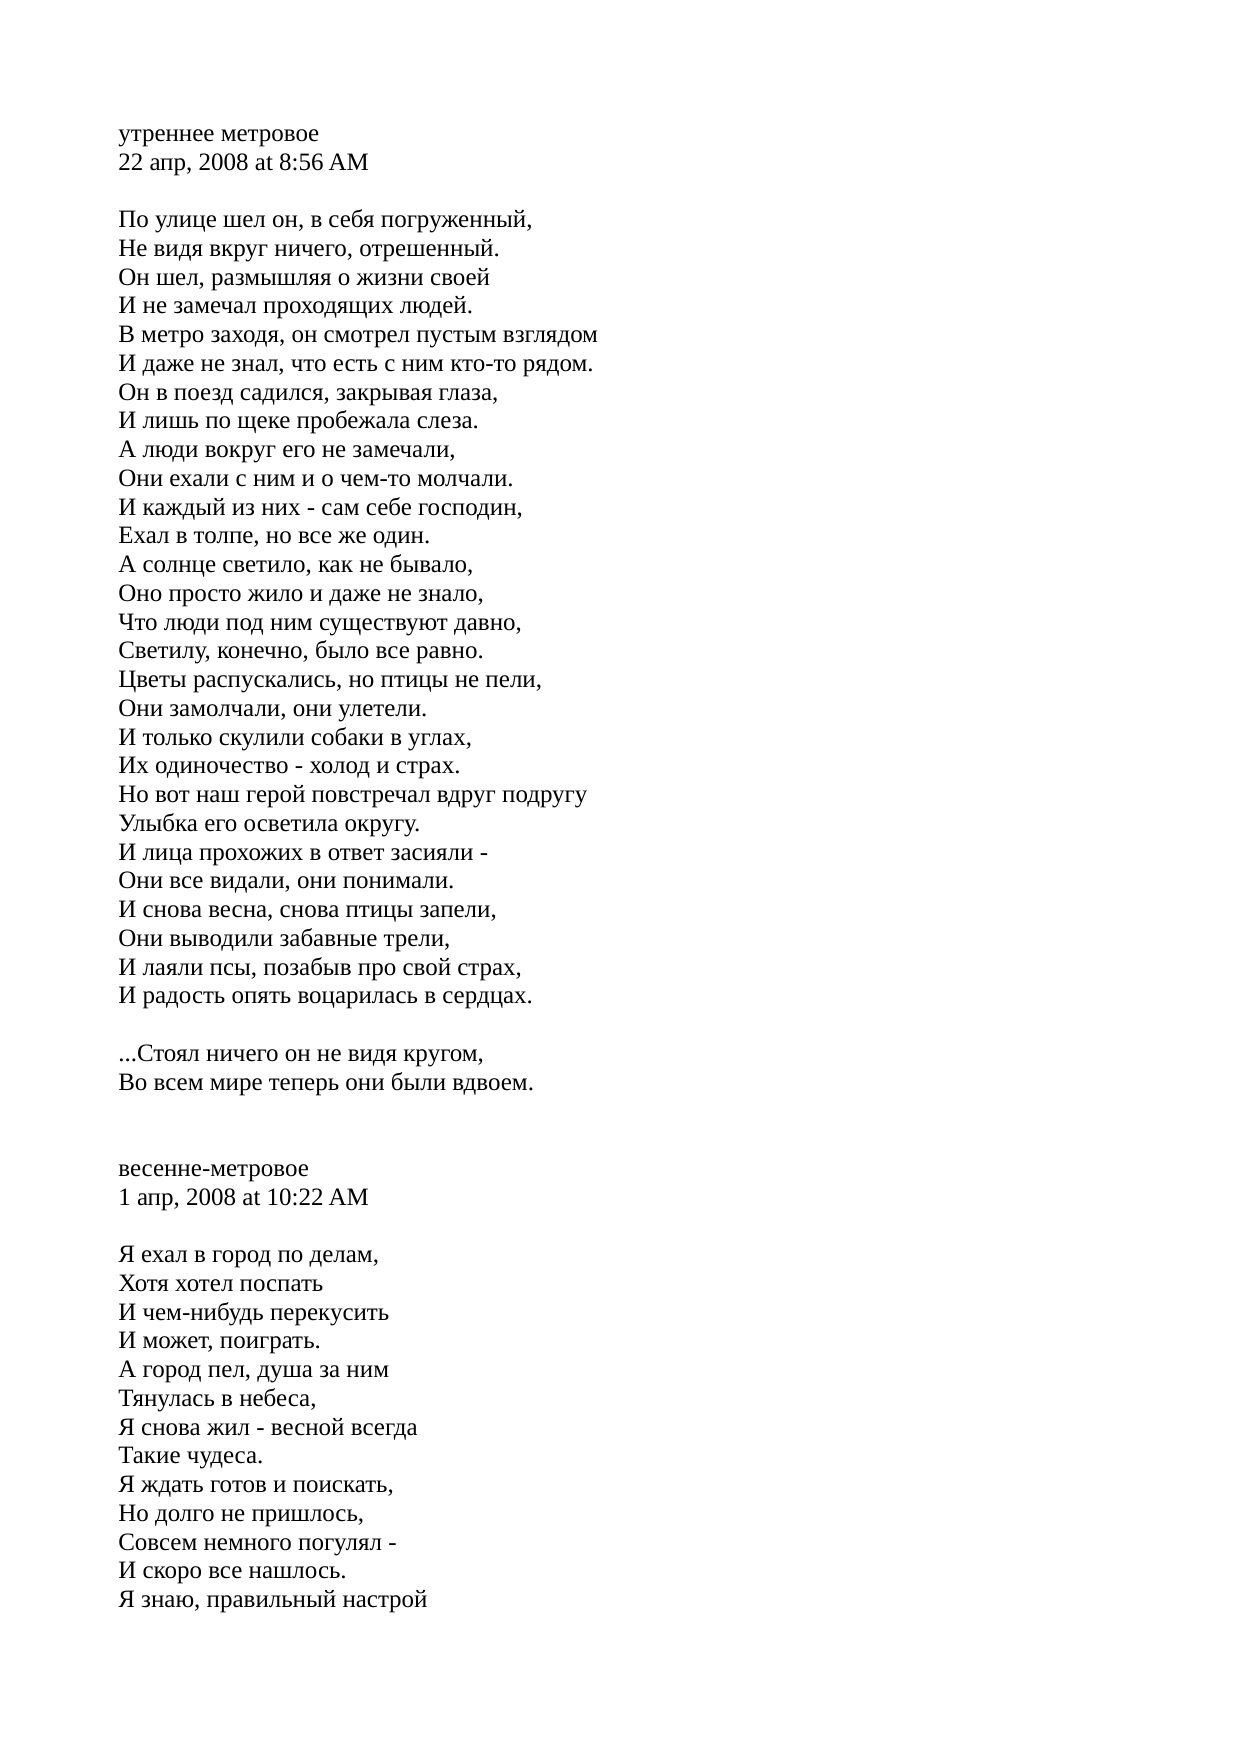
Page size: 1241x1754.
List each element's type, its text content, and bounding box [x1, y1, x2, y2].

text Совсем немного погулял - [118, 1527, 1122, 1556]
text Тянулась в небеса, [118, 1383, 1122, 1412]
text Во всем мире теперь они были вдвоем. [118, 1067, 1122, 1096]
text И лишь по щеке пробежала слеза. [118, 406, 1122, 434]
text Я снова жил - весной всегда [118, 1412, 1122, 1441]
text И может, поиграть. [118, 1326, 1122, 1354]
text И скоро все нашлось. [118, 1556, 1122, 1584]
text Они ехали с ним и о чем-то молчали. [118, 463, 1122, 492]
text И каждый из них - сам себе господин, [118, 492, 1122, 521]
text Они выводили забавные трели, [118, 923, 1122, 952]
text Я ждать готов и поискать, [118, 1469, 1122, 1498]
text А солнце светило, как не бывало, [118, 549, 1122, 578]
text утреннее метровое [118, 118, 1122, 147]
text По улице шел он, в себя погруженный, [118, 204, 1122, 233]
text Они замолчали, они улетели. [118, 693, 1122, 722]
text Он в поезд садился, закрывая глаза, [118, 377, 1122, 406]
text Но вот наш герой повстречал вдруг подругу [118, 779, 1122, 808]
text Их одиночество - холод и страх. [118, 751, 1122, 779]
text И чем-нибудь перекусить [118, 1297, 1122, 1326]
text И даже не знал, что есть с ним кто-то рядом. [118, 348, 1122, 377]
text Такие чудеса. [118, 1441, 1122, 1469]
text Я ехал в город по делам, [118, 1239, 1122, 1268]
text весенне-метровое [118, 1153, 1122, 1182]
text Я знаю, правильный настрой [118, 1584, 1122, 1613]
text В метро заходя, он смотрел пустым взглядом [118, 319, 1122, 348]
text Они все видали, они понимали. [118, 866, 1122, 894]
text 1 апр, 2008 at 10:22 AM [118, 1182, 1122, 1211]
text И лица прохожих в ответ засияли - [118, 837, 1122, 866]
text Но долго не пришлось, [118, 1498, 1122, 1527]
text Хотя хотел поспать [118, 1268, 1122, 1297]
text ...Стоял ничего он не видя кругом, [118, 1038, 1122, 1067]
text И только скулили собаки в углах, [118, 722, 1122, 751]
text И снова весна, снова птицы запели, [118, 894, 1122, 923]
text 22 апр, 2008 at 8:56 AM [118, 147, 1122, 176]
text Ехал в толпе, но все же один. [118, 521, 1122, 549]
text Он шел, размышляя о жизни своей [118, 262, 1122, 291]
text Светилу, конечно, было все равно. [118, 636, 1122, 664]
text И лаяли псы, позабыв про свой страх, [118, 952, 1122, 981]
text А город пел, душа за ним [118, 1354, 1122, 1383]
text Улыбка его осветила округу. [118, 808, 1122, 837]
text И не замечал проходящих людей. [118, 291, 1122, 319]
text Что люди под ним существуют давно, [118, 607, 1122, 636]
text Не видя вкруг ничего, отрешенный. [118, 233, 1122, 262]
text Оно просто жило и даже не знало, [118, 578, 1122, 607]
text А люди вокруг его не замечали, [118, 434, 1122, 463]
text Цветы распускались, но птицы не пели, [118, 664, 1122, 693]
text И радость опять воцарилась в сердцах. [118, 981, 1122, 1009]
